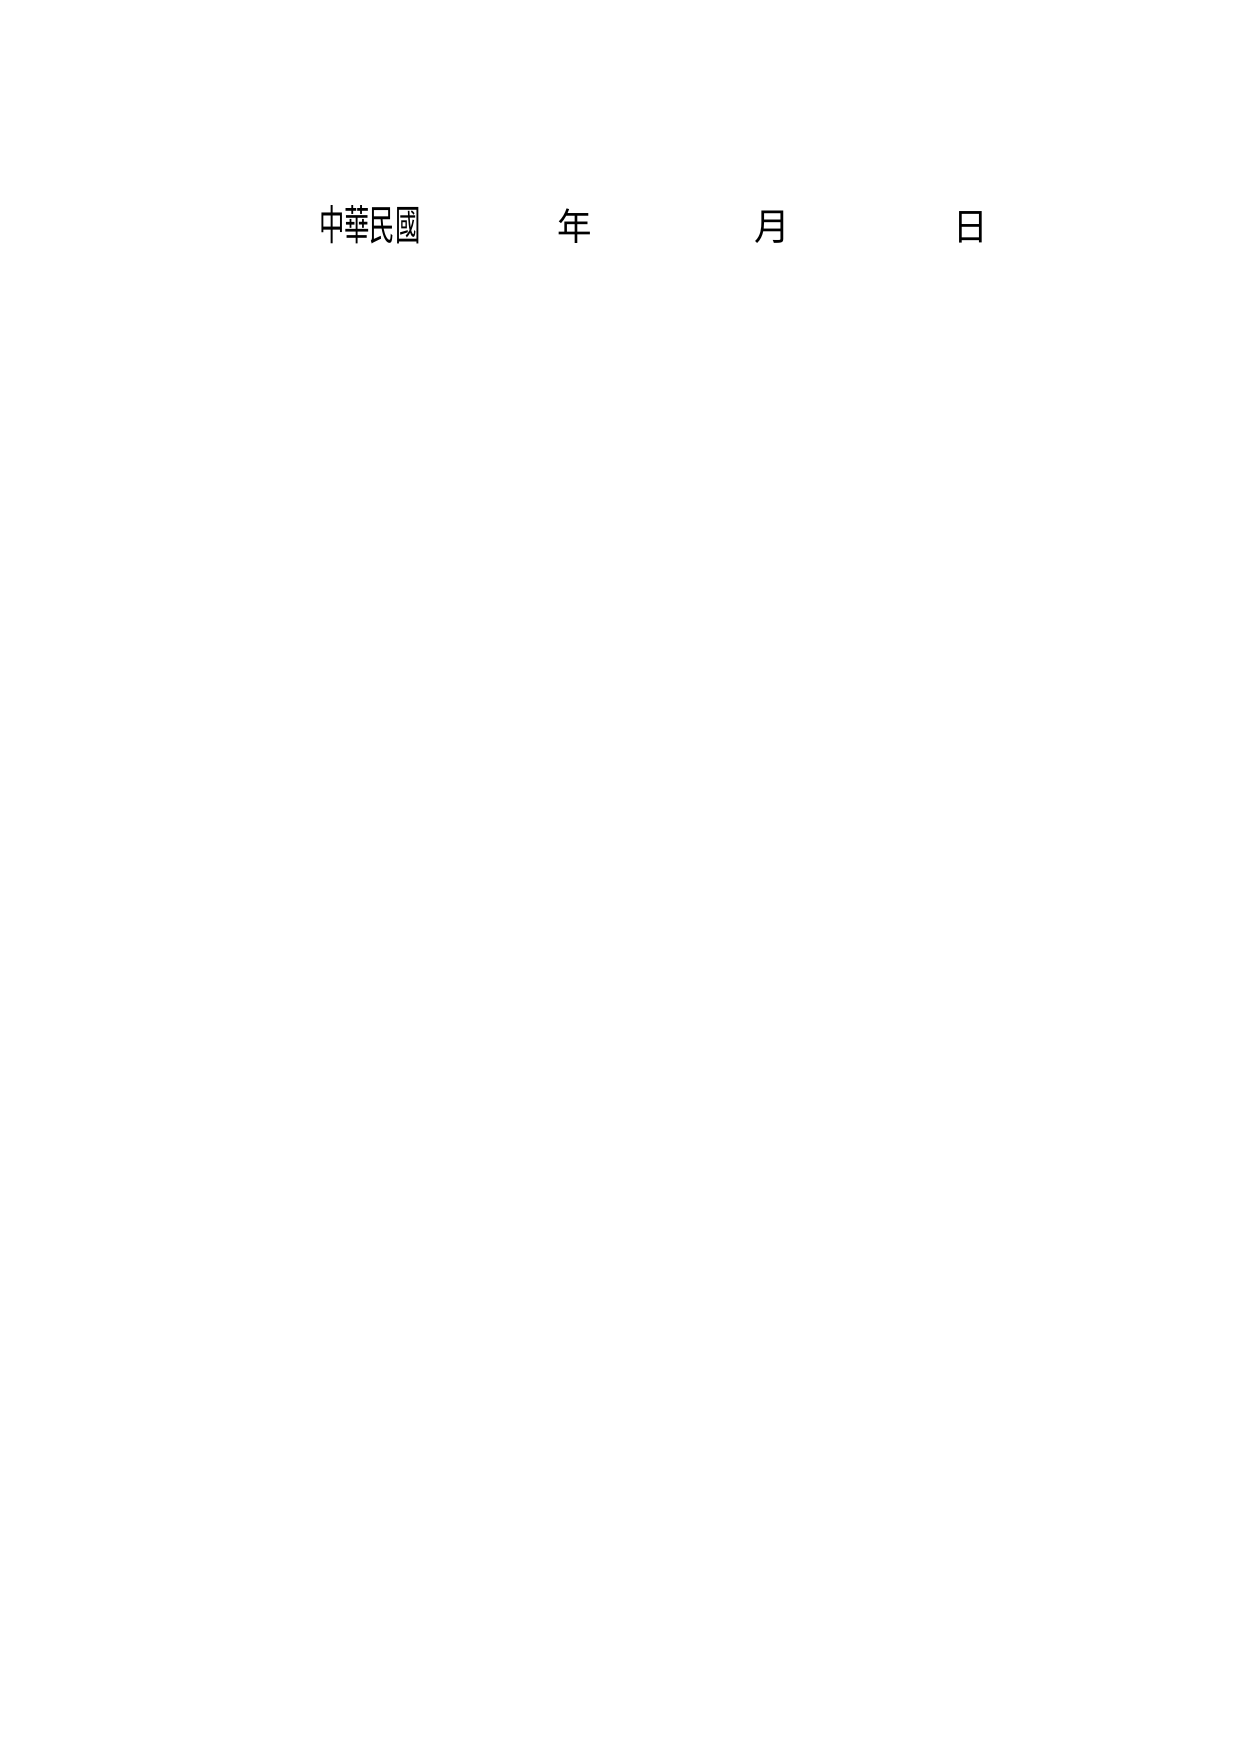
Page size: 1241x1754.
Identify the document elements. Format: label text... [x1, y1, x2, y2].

text 中華民國 年 月 日 [118, 192, 1227, 252]
